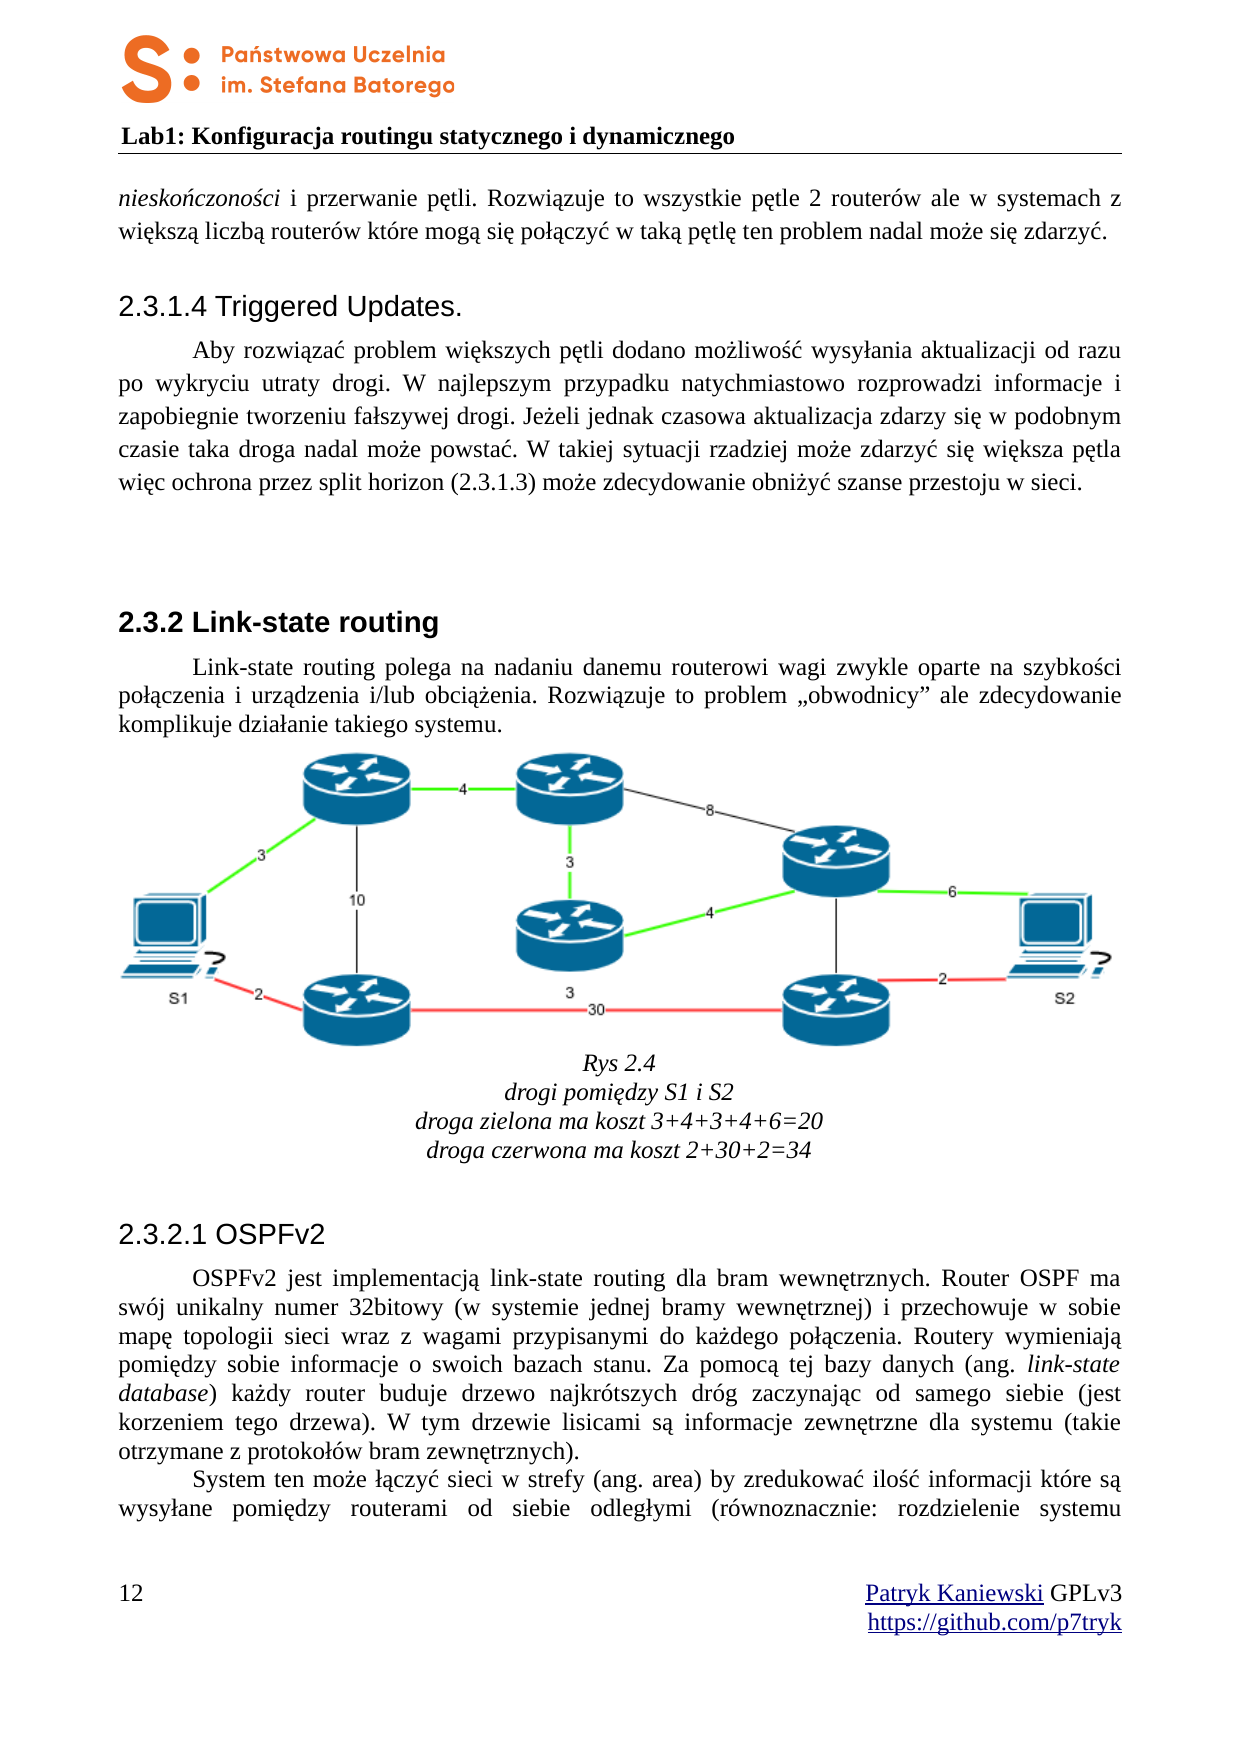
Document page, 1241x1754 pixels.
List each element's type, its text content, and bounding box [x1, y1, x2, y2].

picture [121, 35, 455, 103]
text Rys 2.4 [118, 1049, 1122, 1077]
text nieskończoności i przerwanie pętli. Rozwiązuje to wszystkie pętle 2 routerów ale w systemach z większą liczbą routerów które mogą się połączyć w taką pętlę ten problem nadal może się zdarzyć. [118, 183, 1122, 245]
text OSPFv2 jest implementacją link-state routing dla bram wewnętrznych. Router OSPF ma swój unikalny numer 32bitowy (w systemie jednej bramy wewnętrznej) i przechowuje w sobie mapę topologii sieci wraz z wagami przypisanymi do każdego połączenia. Routery wymieniają pomiędzy sobie informacje o swoich bazach stanu. Za pomocą tej bazy danych (ang. link-state database) każdy router buduje drzewo najkrótszych dróg zaczynając od samego siebie (jest korzeniem tego drzewa). W tym drzewie lisicami są informacje zewnętrzne dla systemu (takie otrzymane z protokołów bram zewnętrznych). [118, 1263, 1122, 1464]
text drogi pomiędzy S1 i S2 [118, 1077, 1122, 1106]
text System ten może łączyć sieci w strefy (ang. area) by zredukować ilość informacji które są wysyłane pomiędzy routerami od siebie odległymi (równoznacznie: rozdzielenie systemu [118, 1464, 1122, 1522]
picture [118, 750, 1123, 1049]
subtitle 2.3.2 Link-state routing [118, 605, 1122, 639]
text droga czerwona ma koszt 2+30+2=34 [118, 1135, 1122, 1163]
subtitle 2.3.1.4 Triggered Updates. [118, 289, 1122, 322]
subtitle 2.3.2.1 OSPFv2 [118, 1217, 1122, 1251]
text Link-state routing polega na nadaniu danemu routerowi wagi zwykle oparte na szybkości połączenia i urządzenia i/lub obciążenia. Rozwiązuje to problem „obwodnicy” ale zdecydowanie komplikuje działanie takiego systemu. [118, 652, 1122, 738]
text Aby rozwiązać problem większych pętli dodano możliwość wysyłania aktualizacji od razu po wykryciu utraty drogi. W najlepszym przypadku natychmiastowo rozprowadzi informacje i zapobiegnie tworzeniu fałszywej drogi. Jeżeli jednak czasowa aktualizacja zdarzy się w podobnym czasie taka droga nadal może powstać. W takiej sytuacji rzadziej może zdarzyć się większa pętla więc ochrona przez split horizon (2.3.1.3) może zdecydowanie obniżyć szanse przestoju w sieci. [118, 335, 1122, 496]
text droga zielona ma koszt 3+4+3+4+6=20 [118, 1106, 1122, 1135]
text [118, 738, 1122, 750]
